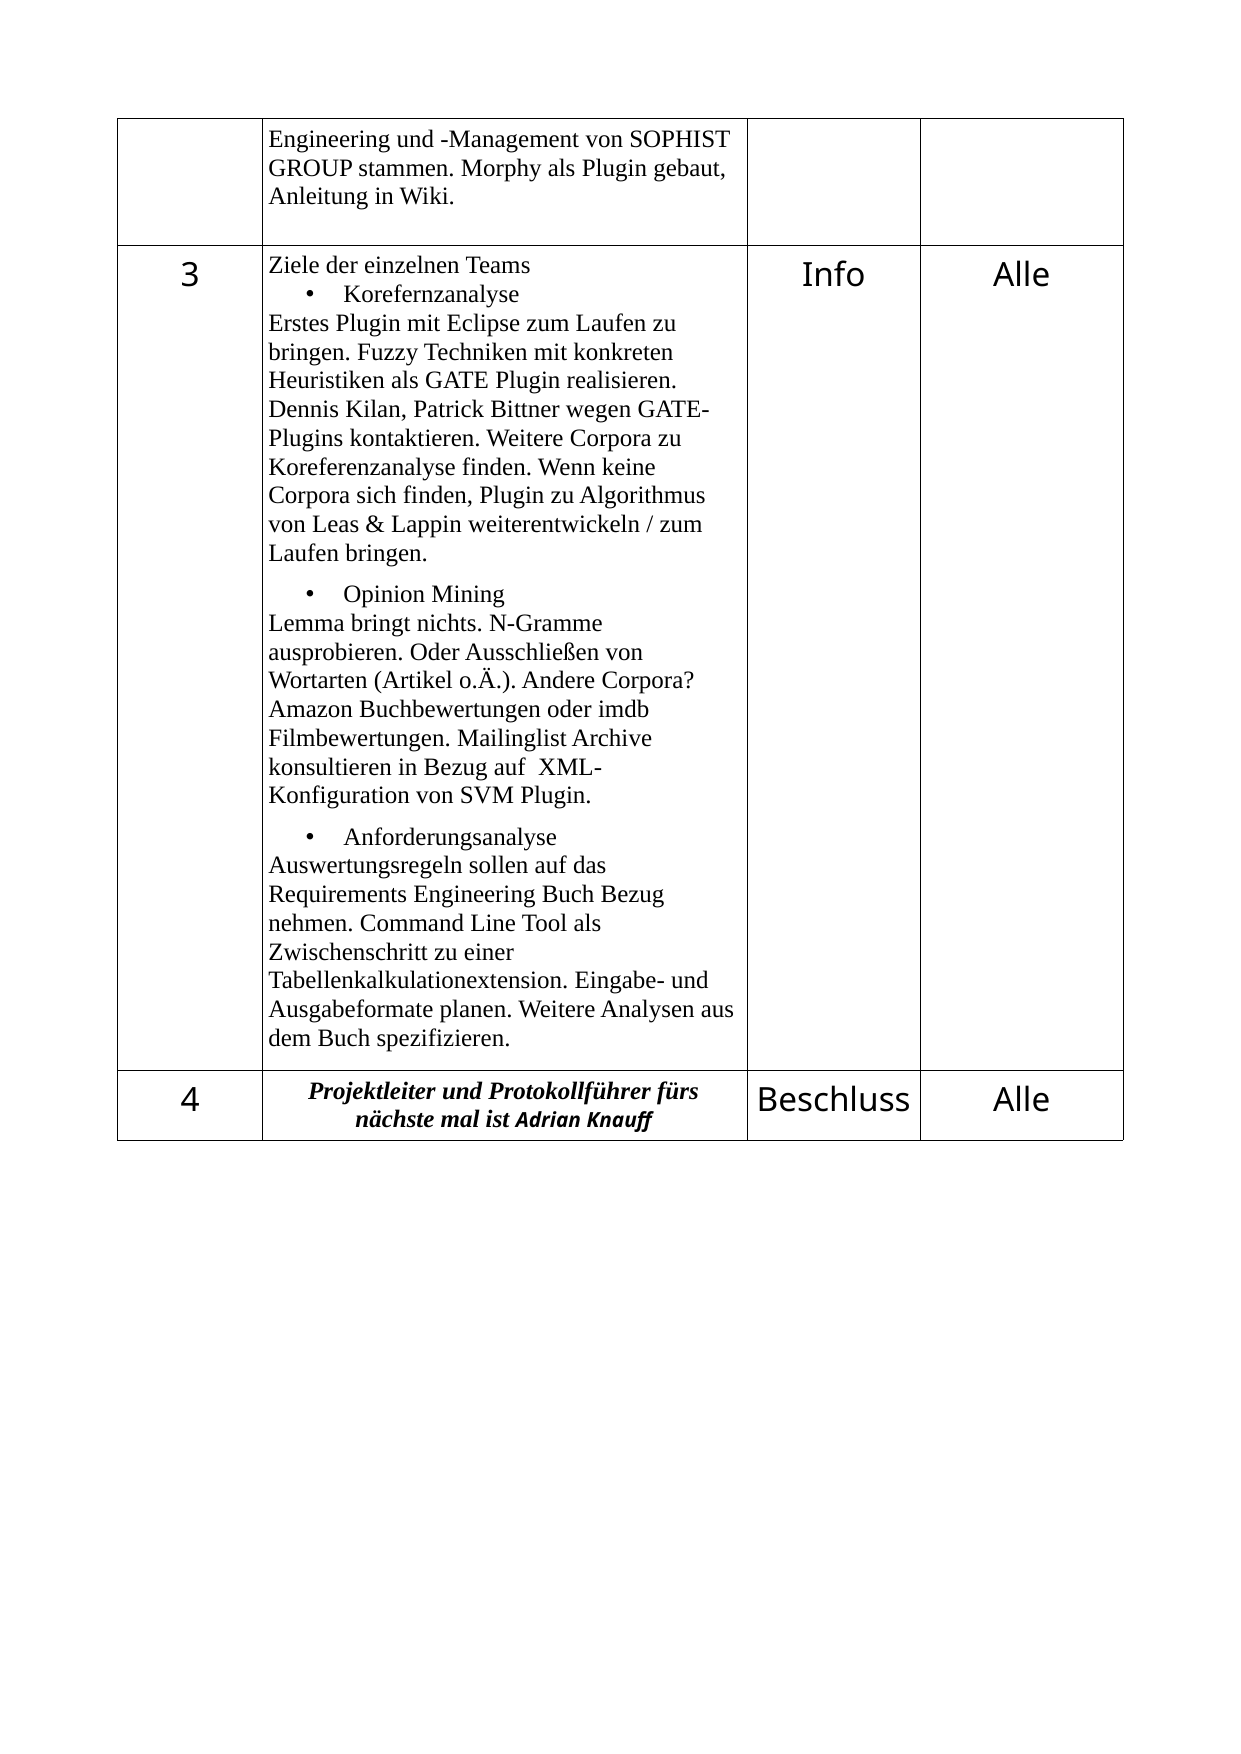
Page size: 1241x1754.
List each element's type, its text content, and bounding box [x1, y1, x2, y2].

table_cell Projektleiter und Protokollführer fürs nächste mal ist Adrian Knauff [263, 1071, 747, 1140]
table_cell [118, 119, 262, 245]
table_cell Alle [921, 246, 1123, 1070]
table_cell 3 [118, 246, 262, 1070]
table_cell Ziele der einzelnen Teams Korefernzanalyse Erstes Plugin mit Eclipse zum Laufen zu bringen. Fuzzy Techniken mit konkreten Heuristiken als GATE Plugin realisieren. Dennis Kilan, Patrick Bittner wegen GATE-Plugins kontaktieren. Weitere Corpora zu Koreferenzanalyse finden. Wenn keine Corpora sich finden, Plugin zu Algorithmus von Leas & Lappin weiterentwickeln / zum Laufen bringen. Opinion Mining Lemma bringt nichts. N-Gramme ausprobieren. Oder Ausschließen von Wortarten (Artikel o.Ä.). Andere Corpora? Amazon Buchbewertungen oder imdb Filmbewertungen. Mailinglist Archive konsultieren in Bezug auf XML-Konfiguration von SVM Plugin. Anforderungsanalyse Auswertungsregeln sollen auf das Requirements Engineering Buch Bezug nehmen. Command Line Tool als Zwischenschritt zu einer Tabellenkalkulationextension. Eingabe- und Ausgabeformate planen. Weitere Analysen aus dem Buch spezifizieren. [263, 246, 747, 1070]
table_cell Engineering und -Management von SOPHIST GROUP stammen. Morphy als Plugin gebaut, Anleitung in Wiki. [263, 119, 747, 245]
table_cell Beschluss [748, 1071, 920, 1140]
table_cell Alle [921, 1071, 1123, 1140]
table_cell [921, 119, 1123, 245]
table_cell Info [748, 246, 920, 1070]
table_cell [748, 119, 920, 245]
table_cell 4 [118, 1071, 262, 1140]
